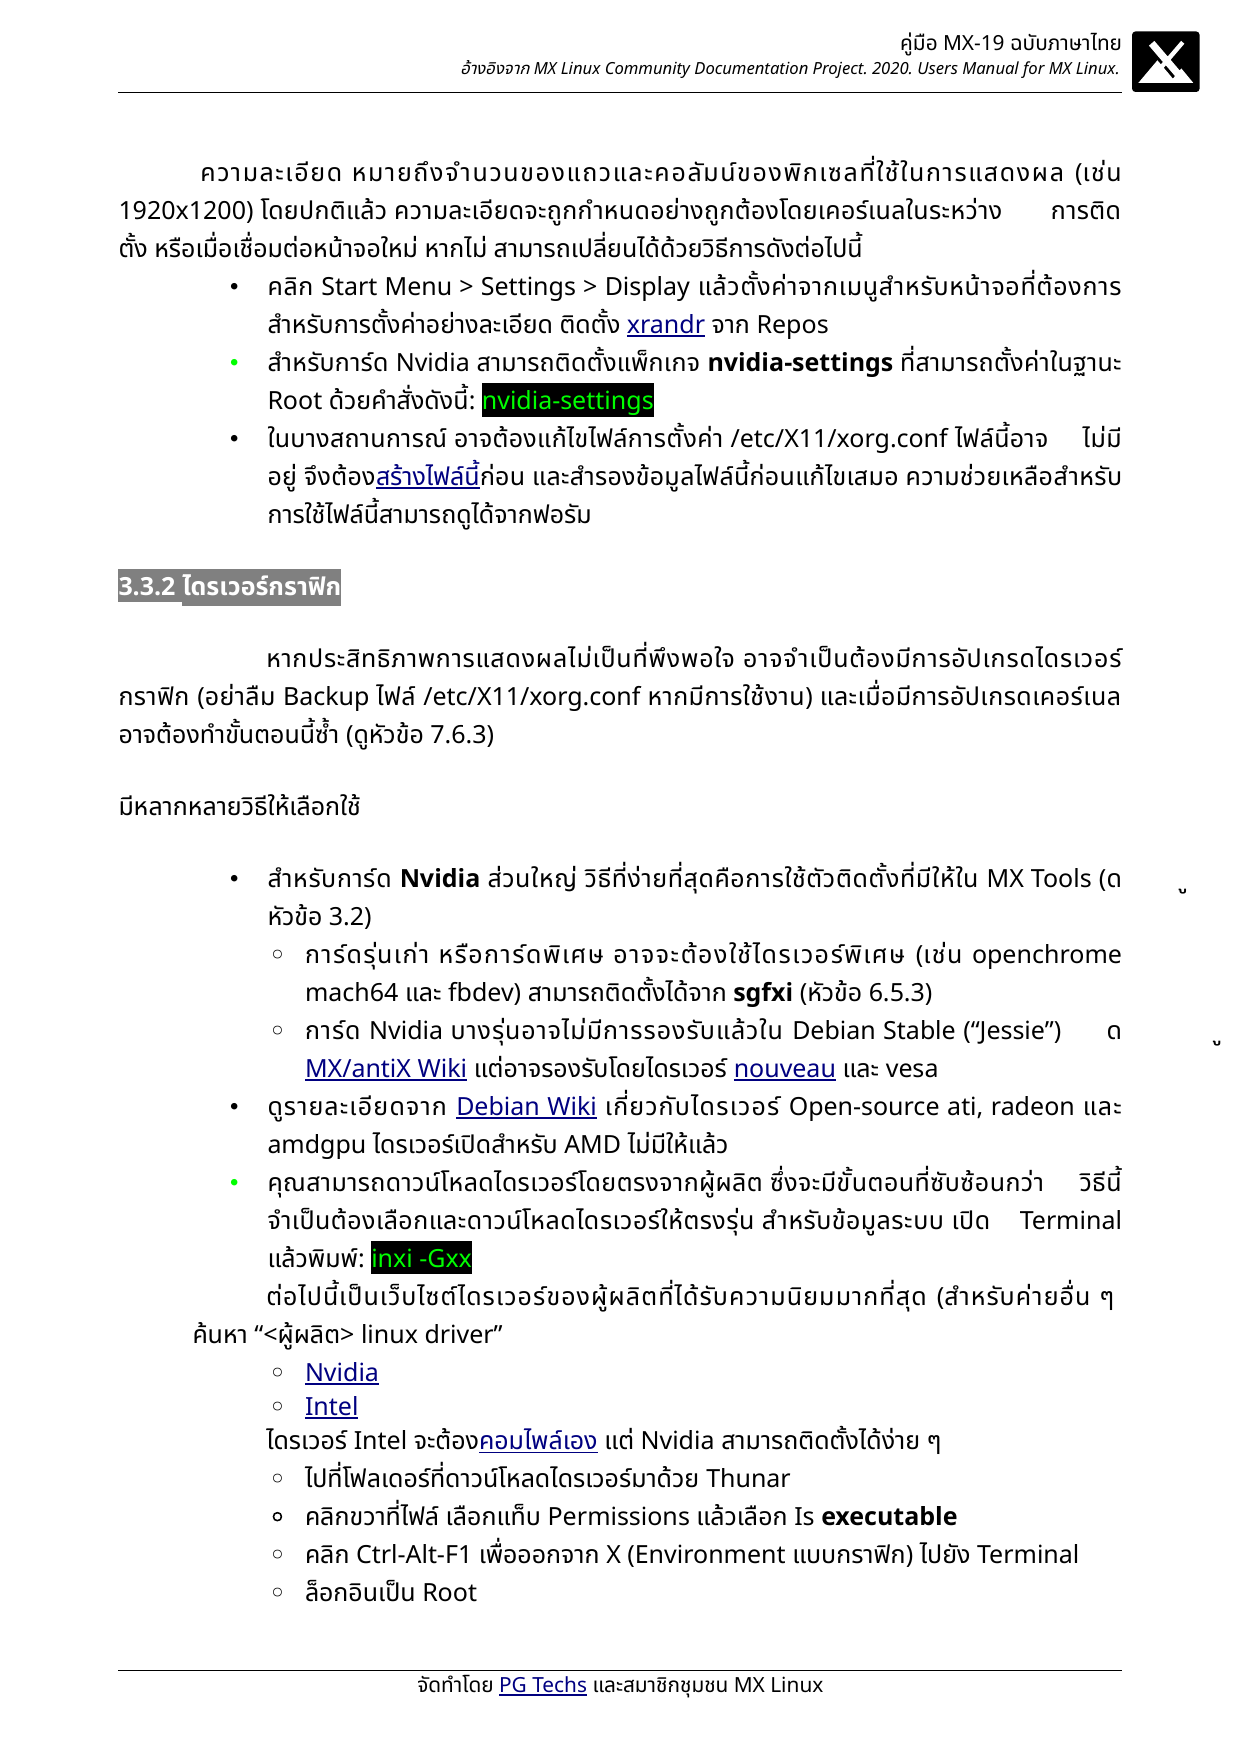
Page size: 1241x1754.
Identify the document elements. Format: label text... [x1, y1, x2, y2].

text มีหลากหลายวิธีให้เลือกใช้ [118, 789, 1122, 826]
list ไปที่โฟลเดอร์ที่ดาวน์โหลดไดรเวอร์มาด้วย Thunar [267, 1461, 1122, 1499]
text 3.3.2 ไดรเวอร์กราฟิก [118, 568, 1122, 606]
list การ์ดรุ่นเก่า หรือการ์ดพิเศษ อาจจะต้องใช้ไดรเวอร์พิเศษ (เช่น openchrome mach64 และ fbdev) สามารถติดตั้งได้จาก sgfxi (หัวข้อ 6.5.3) [267, 937, 1122, 1013]
list ในบางสถานการณ์ อาจต้องแก้ไขไฟล์การตั้งค่า /etc/X11/xorg.conf ไฟล์นี้อาจ ไม่มีอยู่ จึงต้องสร้างไฟล์นี้ก่อน และสำรองข้อมูลไฟล์นี้ก่อนแก้ไขเสมอ ความช่วยเหลือสำหรับการใช้ไฟล์นี้สามารถดูได้จากฟอรัม [230, 421, 1122, 534]
list ดูรายละเอียดจาก Debian Wiki เกี่ยวกับไดรเวอร์ Open-source ati, radeon และ amdgpu ไดรเวอร์เปิดสำหรับ AMD ไม่มีให้แล้ว [230, 1089, 1122, 1165]
text ไดรเวอร์ Intel จะต้องคอมไพล์เอง แต่ Nvidia สามารถติดตั้งได้ง่าย ๆ [118, 1423, 1122, 1461]
list คลิก Start Menu > Settings > Display แล้วตั้งค่าจากเมนูสำหรับหน้าจอที่ต้องการ สำหรับการตั้งค่าอย่างละเอียด ติดตั้ง xrandr จาก Repos [230, 268, 1122, 344]
text ความละเอียด หมายถึงจำนวนของแถวและคอลัมน์ของพิกเซลที่ใช้ในการแสดงผล (เช่น 1920x1200) โดยปกติแล้ว ความละเอียดจะถูกกำหนดอย่างถูกต้องโดยเคอร์เนลในระหว่าง การติดตั้ง หรือเมื่อเชื่อมต่อหน้าจอใหม่ หากไม่ สามารถเปลี่ยนได้ด้วยวิธีการดังต่อไปนี้ [118, 154, 1122, 268]
list Nvidia [267, 1354, 1122, 1389]
list สำหรับการ์ด Nvidia ส่วนใหญ่ วิธีที่ง่ายที่สุดคือการใช้ตัวติดตั้งที่มีให้ใน MX Tools (ดูหัวข้อ 3.2) [230, 861, 1122, 937]
text ต่อไปนี้เป็นเว็บไซต์ไดรเวอร์ของผู้ผลิตที่ได้รับความนิยมมากที่สุด (สำหรับค่ายอื่น ๆ ค้นหา “<ผู้ผลิต> linux driver” [118, 1278, 1122, 1354]
list คลิก Ctrl-Alt-F1 เพื่อออกจาก X (Environment แบบกราฟิก) ไปยัง Terminal [267, 1537, 1122, 1575]
text หากประสิทธิภาพการแสดงผลไม่เป็นที่พึงพอใจ อาจจำเป็นต้องมีการอัปเกรดไดรเวอร์กราฟิก (อย่าลืม Backup ไฟล์ /etc/X11/xorg.conf หากมีการใช้งาน) และเมื่อมีการอัปเกรดเคอร์เนล อาจต้องทำขั้นตอนนี้ซ้ำ (ดูหัวข้อ 7.6.3) [118, 641, 1122, 754]
list สำหรับการ์ด Nvidia สามารถติดตั้งแพ็กเกจ nvidia-settings ที่สามารถตั้งค่าในฐานะ Root ด้วยคำสั่งดังนี้: nvidia-settings [230, 344, 1122, 421]
list ล็อกอินเป็น Root [267, 1575, 1122, 1613]
list คุณสามารถดาวน์โหลดไดรเวอร์โดยตรงจากผู้ผลิต ซึ่งจะมีขั้นตอนที่ซับซ้อนกว่า วิธีนี้จำเป็นต้องเลือกและดาวน์โหลดไดรเวอร์ให้ตรงรุ่น สำหรับข้อมูลระบบ เปิด Terminal แล้วพิมพ์: inxi -Gxx [230, 1165, 1122, 1278]
list คลิกขวาที่ไฟล์ เลือกแท็บ Permissions แล้วเลือก Is executable [267, 1499, 1122, 1537]
list การ์ด Nvidia บางรุ่นอาจไม่มีการรองรับแล้วใน Debian Stable (“Jessie”) ดู MX/antiX Wiki แต่อาจรองรับโดยไดรเวอร์ nouveau และ vesa [267, 1013, 1122, 1089]
list Intel [267, 1389, 1122, 1423]
